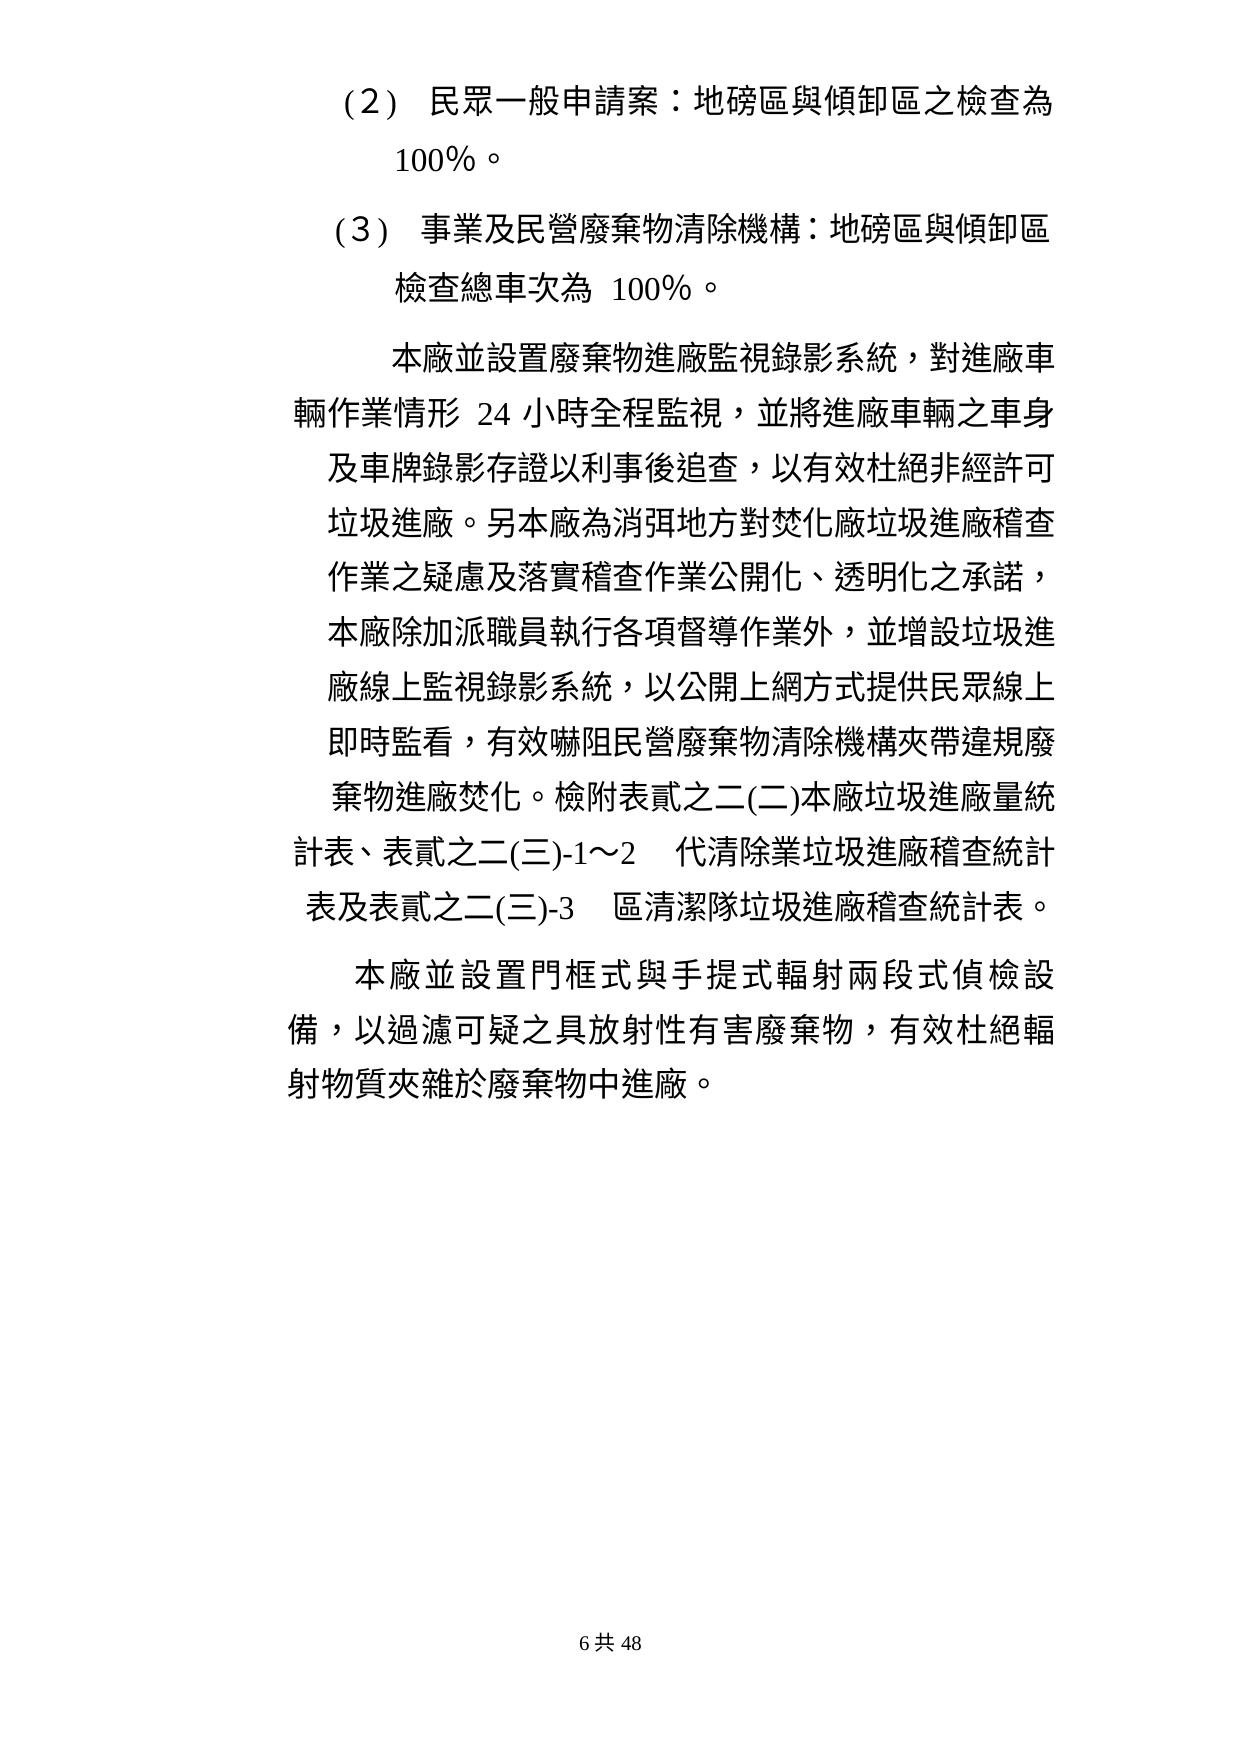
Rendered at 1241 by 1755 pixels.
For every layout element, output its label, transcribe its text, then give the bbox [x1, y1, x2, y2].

text 本廠並設置門框式與手提式輻射兩段式偵檢設 備，以過濾可疑之具放射性有害廢棄物，有效杜絕輻 射物質夾雜於廢棄物中進廠。 [287, 948, 1056, 1106]
text 本廠並設置廢棄物進廠監視錄影系統，對進廠車 輛作業情形 24 小時全程監視，並將進廠車輛之車身 及車牌錄影存證以利事後追查，以有效杜絕非經許可 垃圾進廠。另本廠為消弭地方對焚化廠垃圾進廠稽查 作業之疑慮及落實稽查作業公開化、透明化之承諾， 本廠除加派職員執行各項督導作業外，並增設垃圾進 廠線上監視錄影系統，以公開上網方式提供民眾線上 即時監看，有效嚇阻民營廢棄物清除機構夾帶違規廢 棄物進廠焚化。檢附表貳之二(二)本廠垃圾進廠量統 計表、表貳之二(三)-1～2 代清除業垃圾進廠稽查統計 表及表貳之二(三)-3 區清潔隊垃圾進廠稽查統計表。 [287, 332, 1056, 929]
text 100％。 [394, 132, 1068, 181]
text (３) 事業及民營廢棄物清除機構：地磅區與傾卸區 檢查總車次為 100％。 [335, 203, 1054, 310]
text (２) 民眾一般申請案：地磅區與傾卸區之檢查為 [175, 79, 1053, 122]
